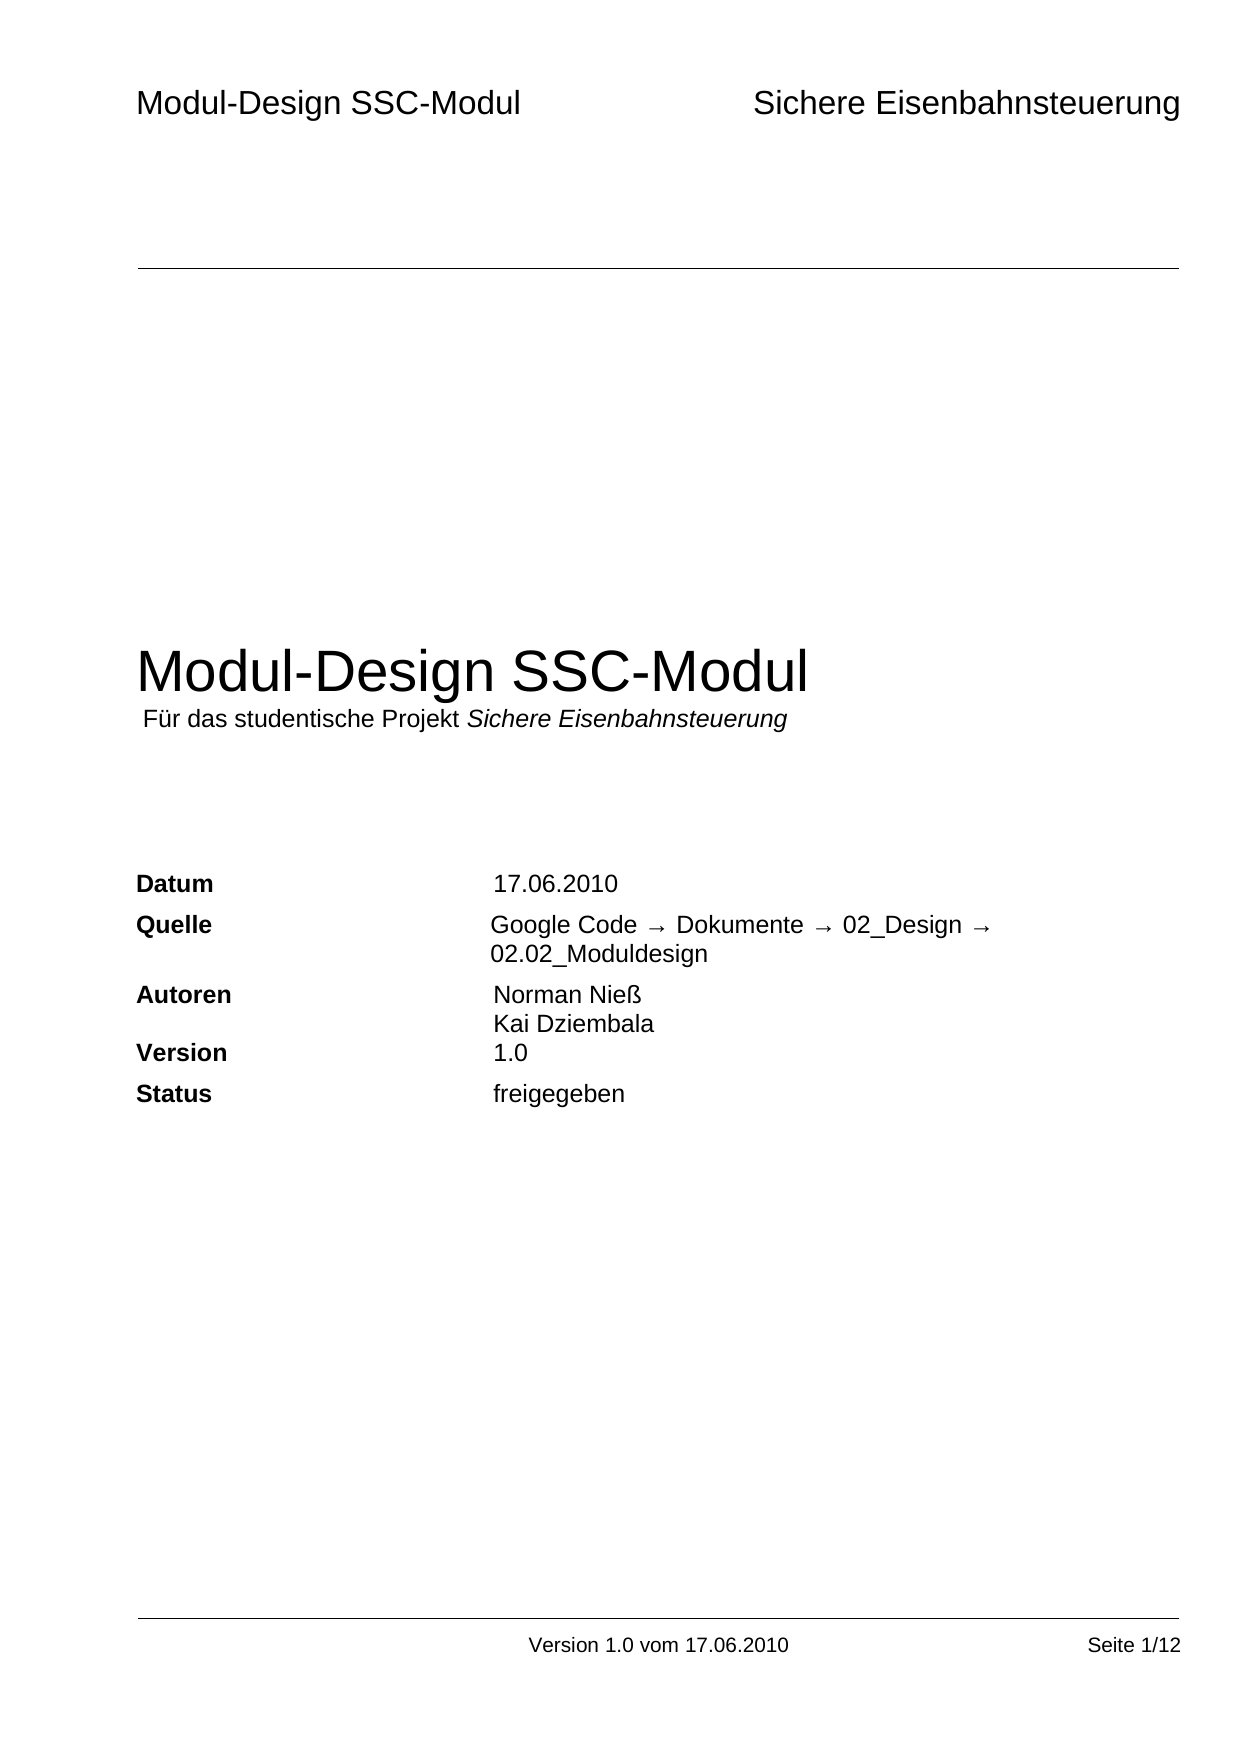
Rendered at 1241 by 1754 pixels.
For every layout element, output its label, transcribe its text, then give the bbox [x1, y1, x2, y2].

text Für das studentische Projekt Sichere Eisenbahnsteuerung [136, 704, 1181, 733]
title Modul-Design SSC-Modul [136, 637, 1181, 704]
text Kai Dziembala [136, 1009, 1181, 1038]
text Status freigegeben [136, 1079, 1181, 1108]
text Version 1.0 [136, 1038, 1181, 1067]
text Autoren Norman Nieß [136, 980, 1181, 1009]
text Quelle Google Code → Dokumente → 02_Design → 02.02_Moduldesign [136, 910, 1181, 968]
text Datum 17.06.2010 [136, 869, 1181, 898]
